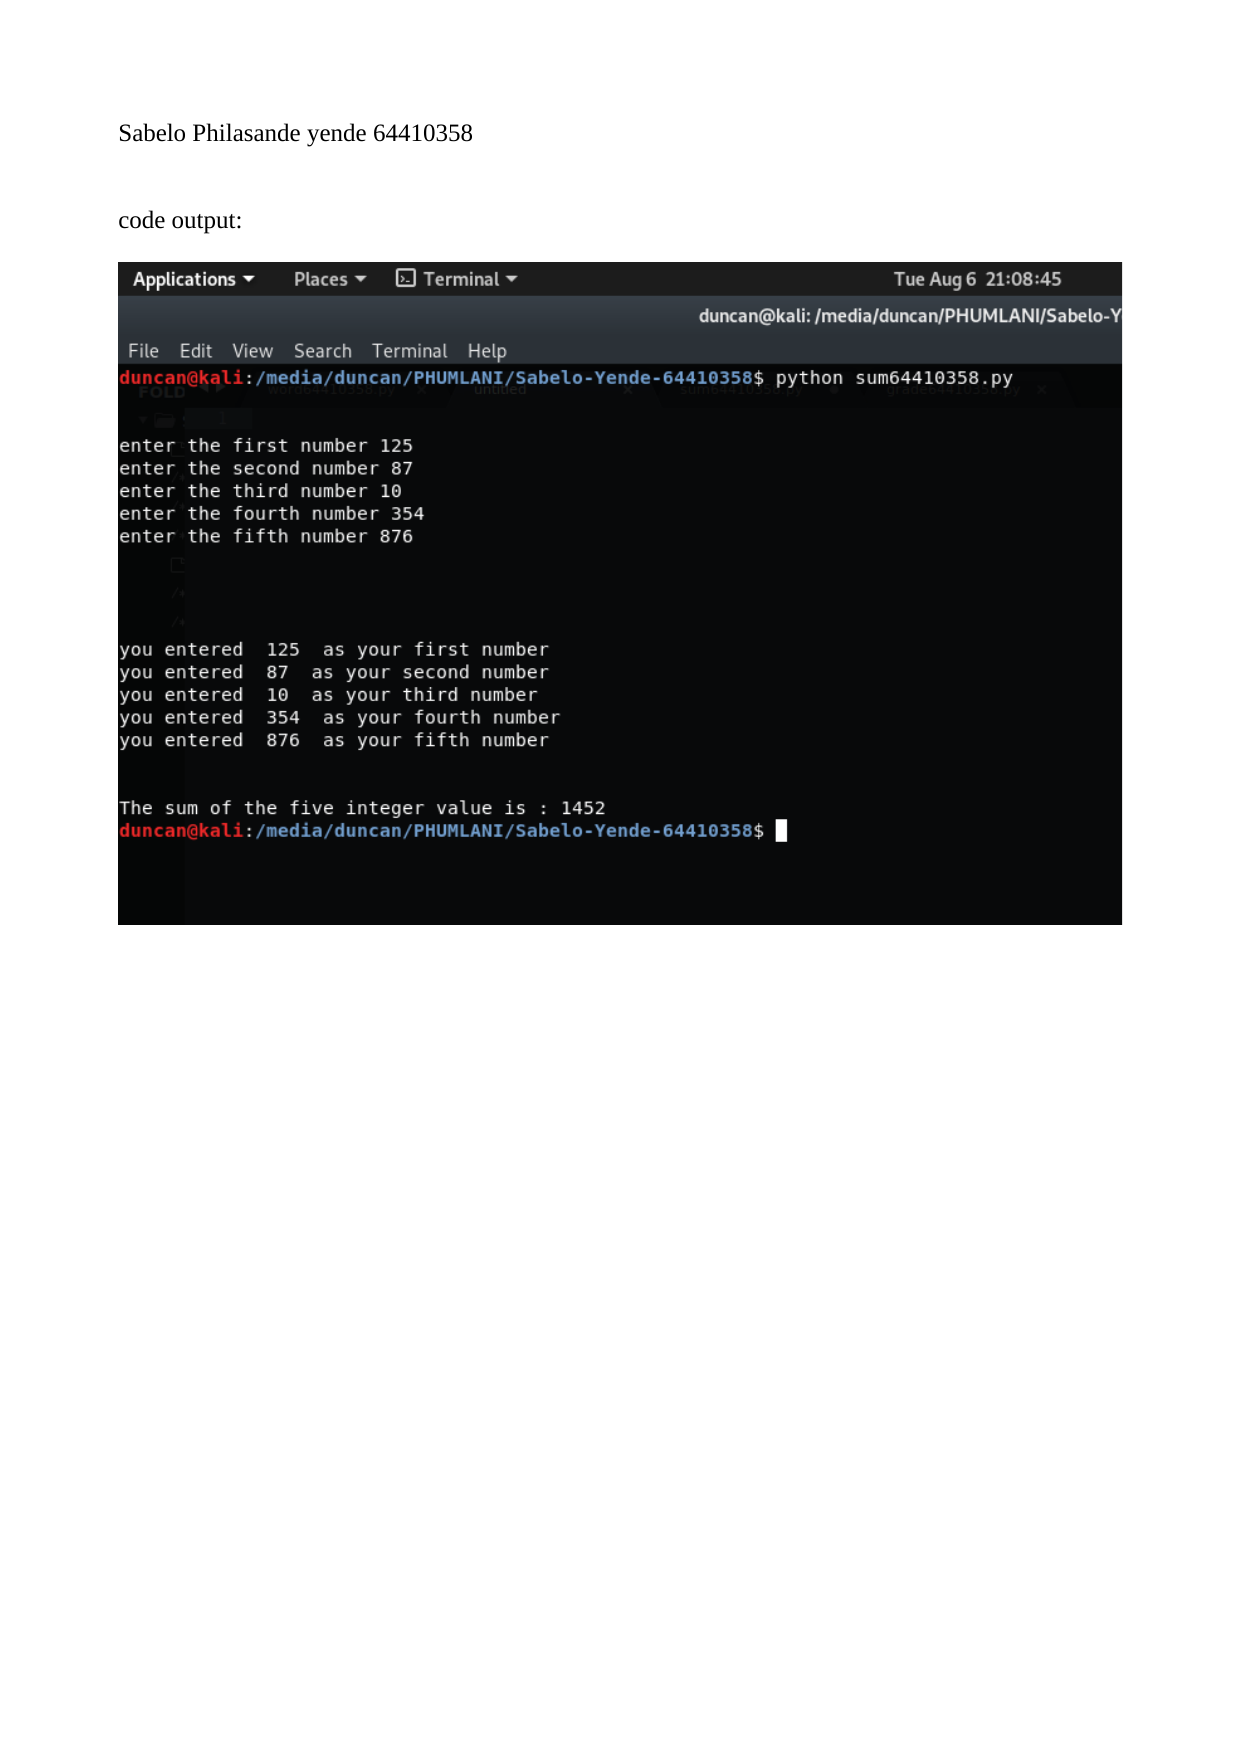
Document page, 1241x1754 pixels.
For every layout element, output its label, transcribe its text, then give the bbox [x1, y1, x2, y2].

picture [118, 262, 1123, 925]
text code output: [118, 205, 1122, 234]
